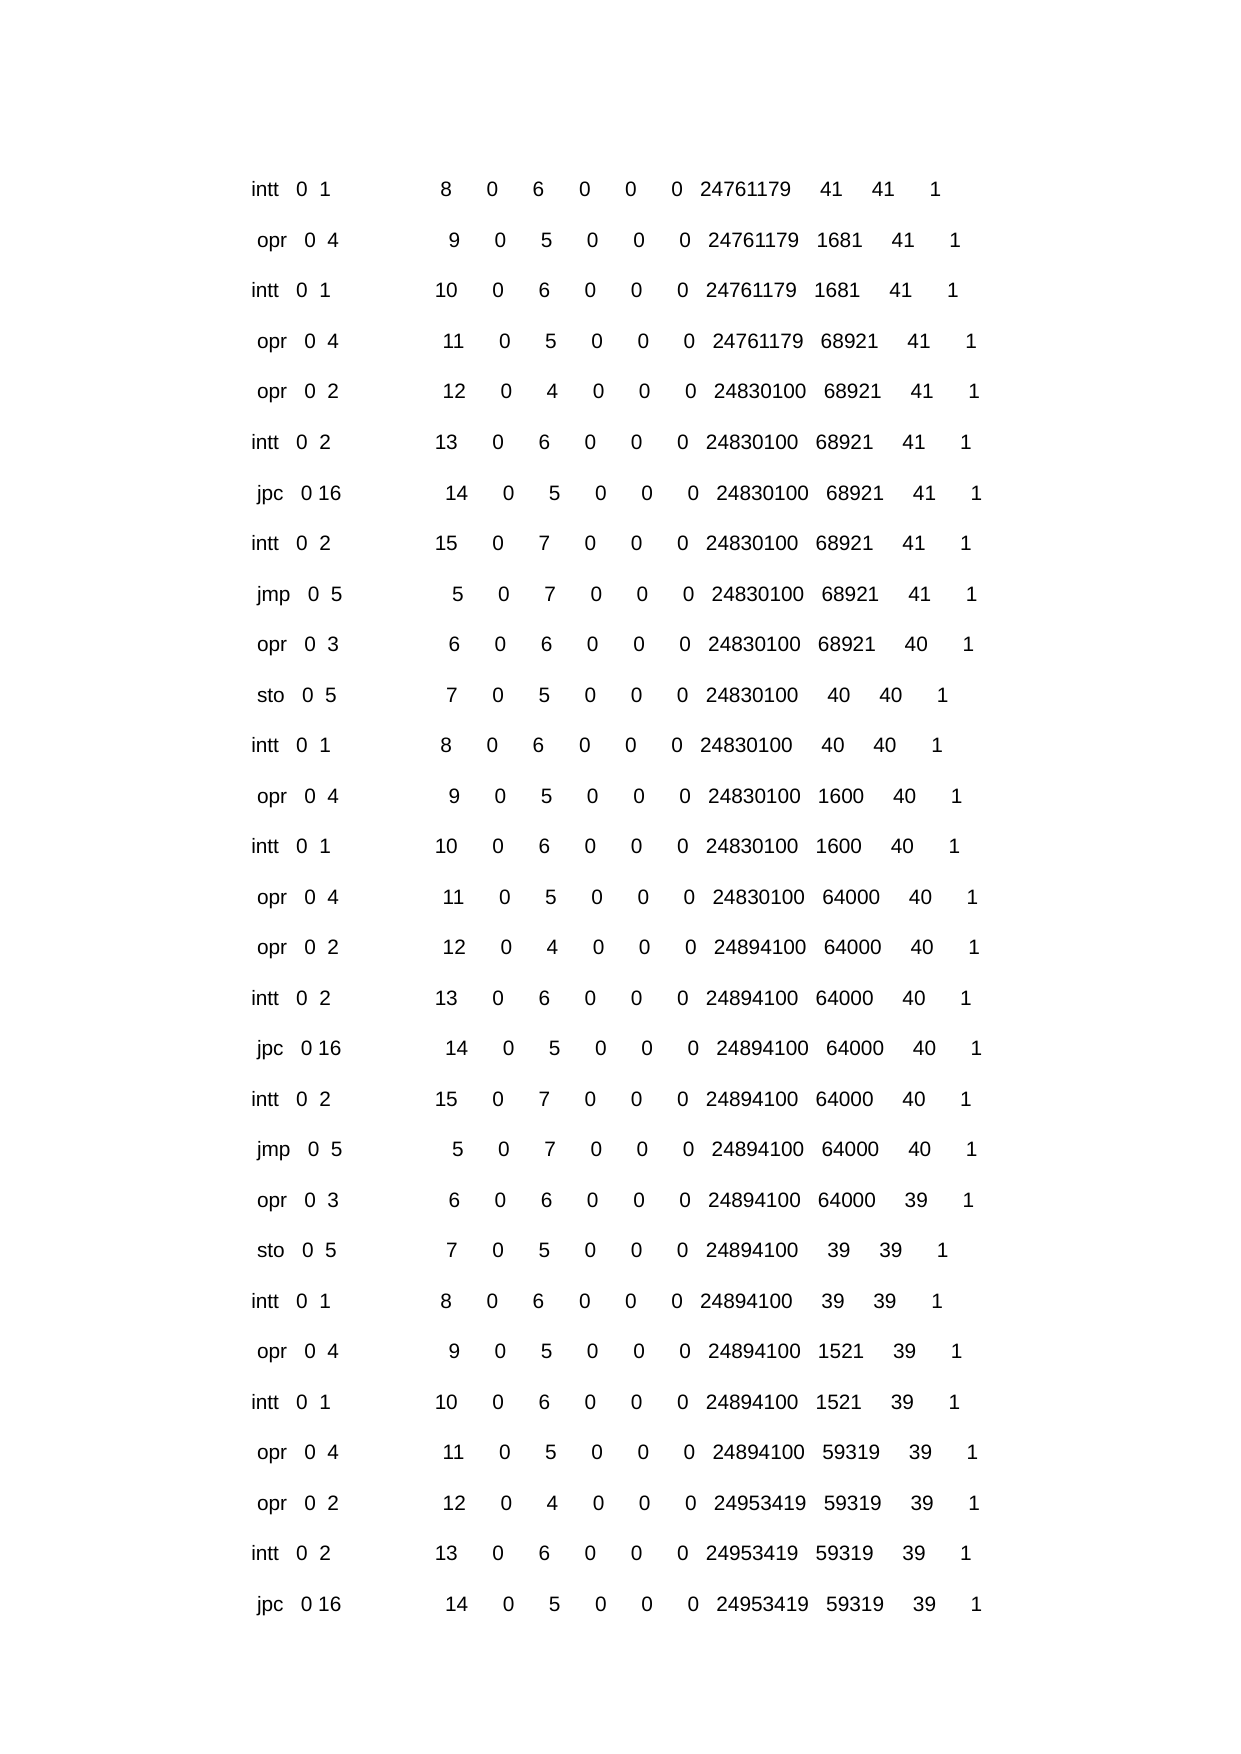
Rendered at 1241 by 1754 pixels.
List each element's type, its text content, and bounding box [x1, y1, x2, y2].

text opr 0 2 12 0 4 0 0 0 24830100 68921 41 1 [251, 379, 1122, 403]
text jpc 0 16 14 0 5 0 0 0 24830100 68921 41 1 [251, 480, 1122, 504]
text opr 0 4 9 0 5 0 0 0 24761179 1681 41 1 [251, 228, 1122, 252]
text opr 0 4 11 0 5 0 0 0 24830100 64000 40 1 [251, 884, 1122, 908]
text opr 0 4 11 0 5 0 0 0 24761179 68921 41 1 [251, 329, 1122, 353]
text intt 0 1 10 0 6 0 0 0 24761179 1681 41 1 [251, 278, 1122, 302]
text intt 0 2 15 0 7 0 0 0 24830100 68921 41 1 [251, 531, 1122, 555]
text opr 0 4 9 0 5 0 0 0 24894100 1521 39 1 [251, 1339, 1122, 1363]
text intt 0 2 13 0 6 0 0 0 24894100 64000 40 1 [251, 986, 1122, 1009]
text opr 0 4 9 0 5 0 0 0 24830100 1600 40 1 [251, 783, 1122, 807]
text jmp 0 5 5 0 7 0 0 0 24894100 64000 40 1 [251, 1137, 1122, 1161]
text jpc 0 16 14 0 5 0 0 0 24894100 64000 40 1 [251, 1036, 1122, 1060]
text opr 0 3 6 0 6 0 0 0 24830100 68921 40 1 [251, 632, 1122, 656]
text opr 0 4 11 0 5 0 0 0 24894100 59319 39 1 [251, 1440, 1122, 1464]
text intt 0 1 10 0 6 0 0 0 24830100 1600 40 1 [251, 834, 1122, 858]
text opr 0 2 12 0 4 0 0 0 24953419 59319 39 1 [251, 1491, 1122, 1515]
text intt 0 1 10 0 6 0 0 0 24894100 1521 39 1 [251, 1390, 1122, 1414]
text jpc 0 16 14 0 5 0 0 0 24953419 59319 39 1 [251, 1592, 1122, 1616]
text intt 0 2 13 0 6 0 0 0 24830100 68921 41 1 [251, 430, 1122, 454]
text sto 0 5 7 0 5 0 0 0 24894100 39 39 1 [251, 1238, 1122, 1262]
text sto 0 5 7 0 5 0 0 0 24830100 40 40 1 [251, 682, 1122, 706]
text intt 0 2 13 0 6 0 0 0 24953419 59319 39 1 [251, 1541, 1122, 1565]
text intt 0 1 8 0 6 0 0 0 24894100 39 39 1 [251, 1289, 1122, 1313]
text opr 0 2 12 0 4 0 0 0 24894100 64000 40 1 [251, 935, 1122, 959]
text intt 0 2 15 0 7 0 0 0 24894100 64000 40 1 [251, 1087, 1122, 1111]
text jmp 0 5 5 0 7 0 0 0 24830100 68921 41 1 [251, 581, 1122, 605]
text opr 0 3 6 0 6 0 0 0 24894100 64000 39 1 [251, 1188, 1122, 1212]
text intt 0 1 8 0 6 0 0 0 24830100 40 40 1 [251, 733, 1122, 757]
text intt 0 1 8 0 6 0 0 0 24761179 41 41 1 [251, 177, 1122, 201]
